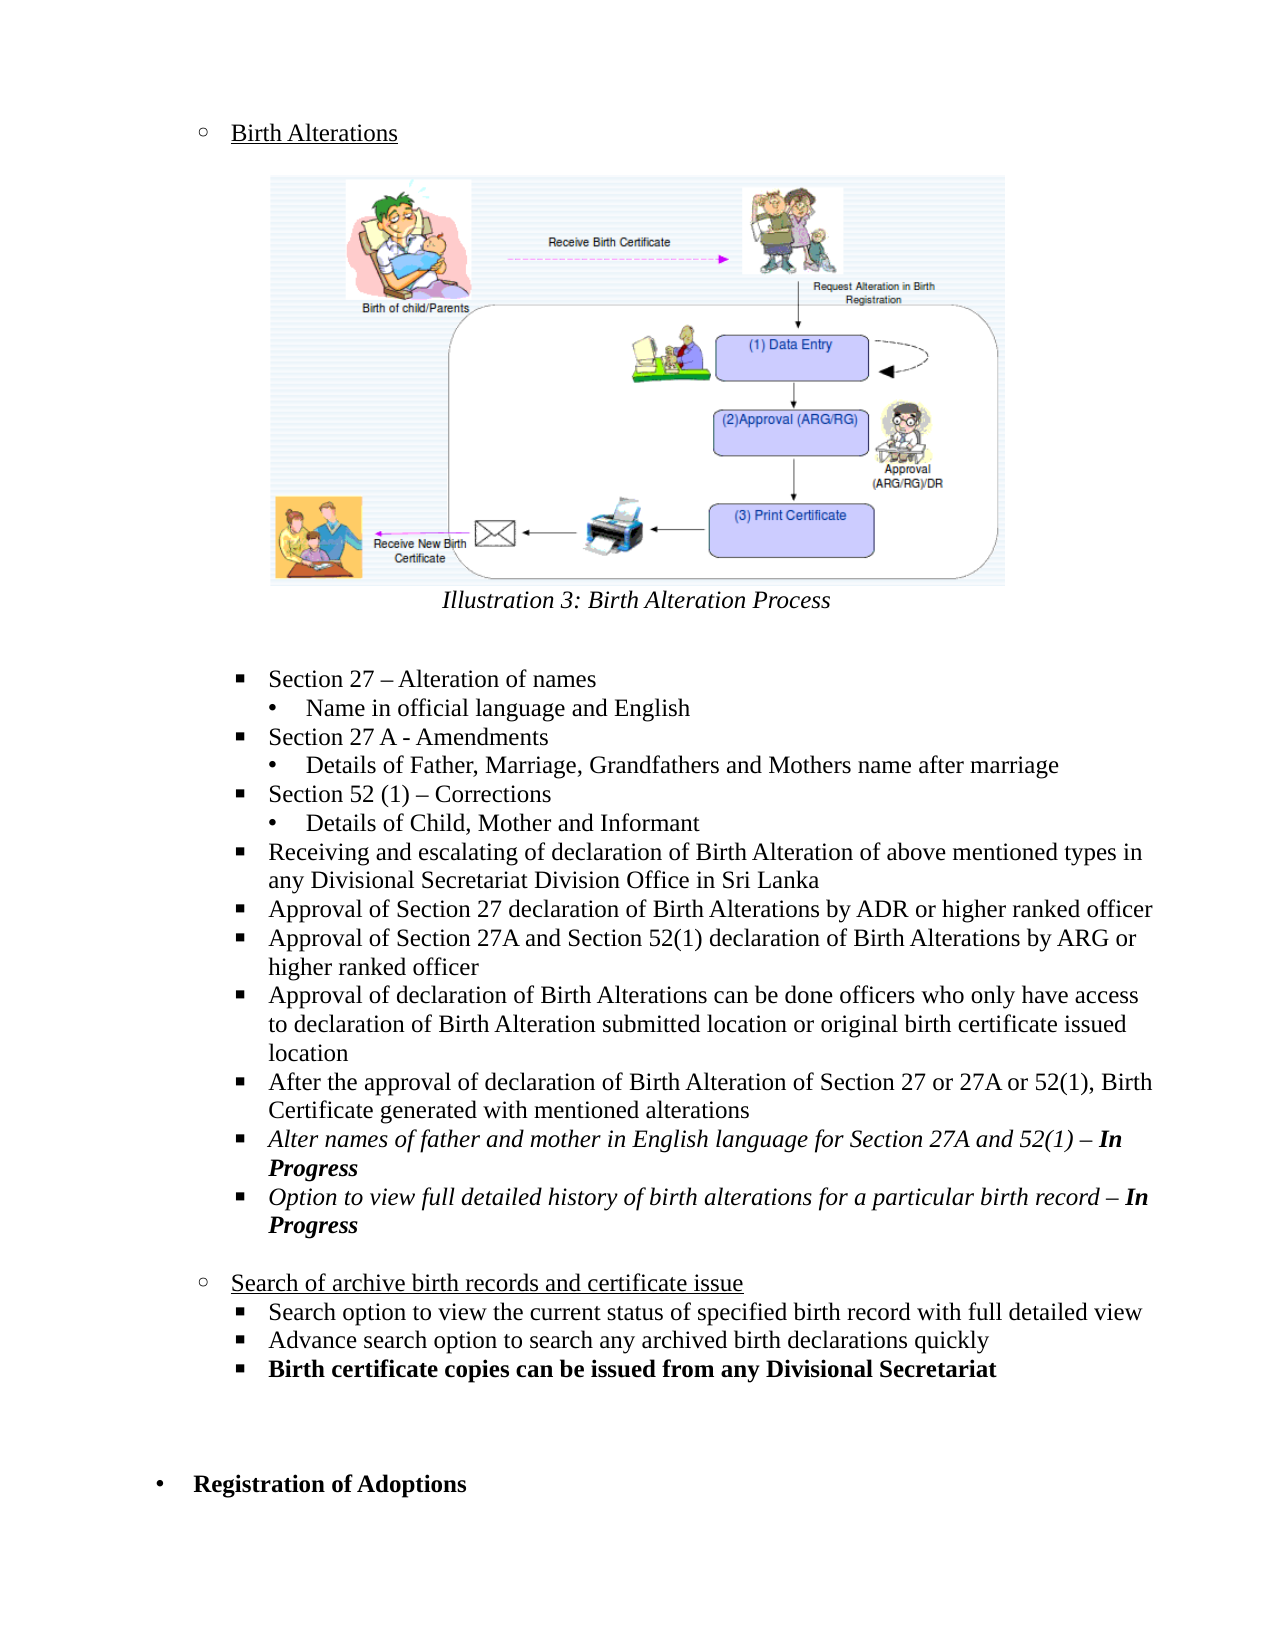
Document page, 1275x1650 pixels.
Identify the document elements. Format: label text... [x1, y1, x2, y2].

list Approval of Section 27 declaration of Birth Alterations by ADR or higher ranked officer [231, 894, 1157, 923]
list Birth Alterations [193, 118, 1157, 176]
text Illustration 3: Birth Alteration Process [283, 586, 992, 614]
list Approval of Section 27A and Section 52(1) declaration of Birth Alterations by ARG or higher ranked officer [231, 923, 1157, 981]
list After the approval of declaration of Birth Alteration of Section 27 or 27A or 52(1), Birth Certificate generated with mentioned alterations [231, 1067, 1157, 1124]
list Name in official language and English [268, 693, 1157, 722]
list Search of archive birth records and certificate issue [193, 1268, 1157, 1297]
list Details of Father, Marriage, Grandfathers and Mothers name after marriage [268, 751, 1157, 779]
list Section 27 A - Amendments [231, 722, 1157, 751]
list Alter names of father and mother in English language for Section 27A and 52(1) – In Progress [231, 1124, 1157, 1182]
list Receiving and escalating of declaration of Birth Alteration of above mentioned types in any Divisional Secretariat Division Office in Sri Lanka [231, 837, 1157, 894]
list Search option to view the current status of specified birth record with full detailed view [231, 1297, 1157, 1326]
list Option to view full detailed history of birth alterations for a particular birth record – In Progress [231, 1182, 1157, 1239]
list Advance search option to search any archived birth declarations quickly [231, 1326, 1157, 1354]
list Section 27 – Alteration of names [231, 664, 1157, 693]
list Details of Child, Mother and Informant [268, 808, 1157, 837]
list Approval of declaration of Birth Alterations can be done officers who only have access to declaration of Birth Alteration submitted location or original birth certificate issued location [231, 981, 1157, 1067]
list Registration of Adoptions [156, 1469, 1157, 1498]
list Birth certificate copies can be issued from any Divisional Secretariat [231, 1354, 1157, 1383]
picture [270, 175, 1005, 586]
list Section 52 (1) – Corrections [231, 779, 1157, 808]
